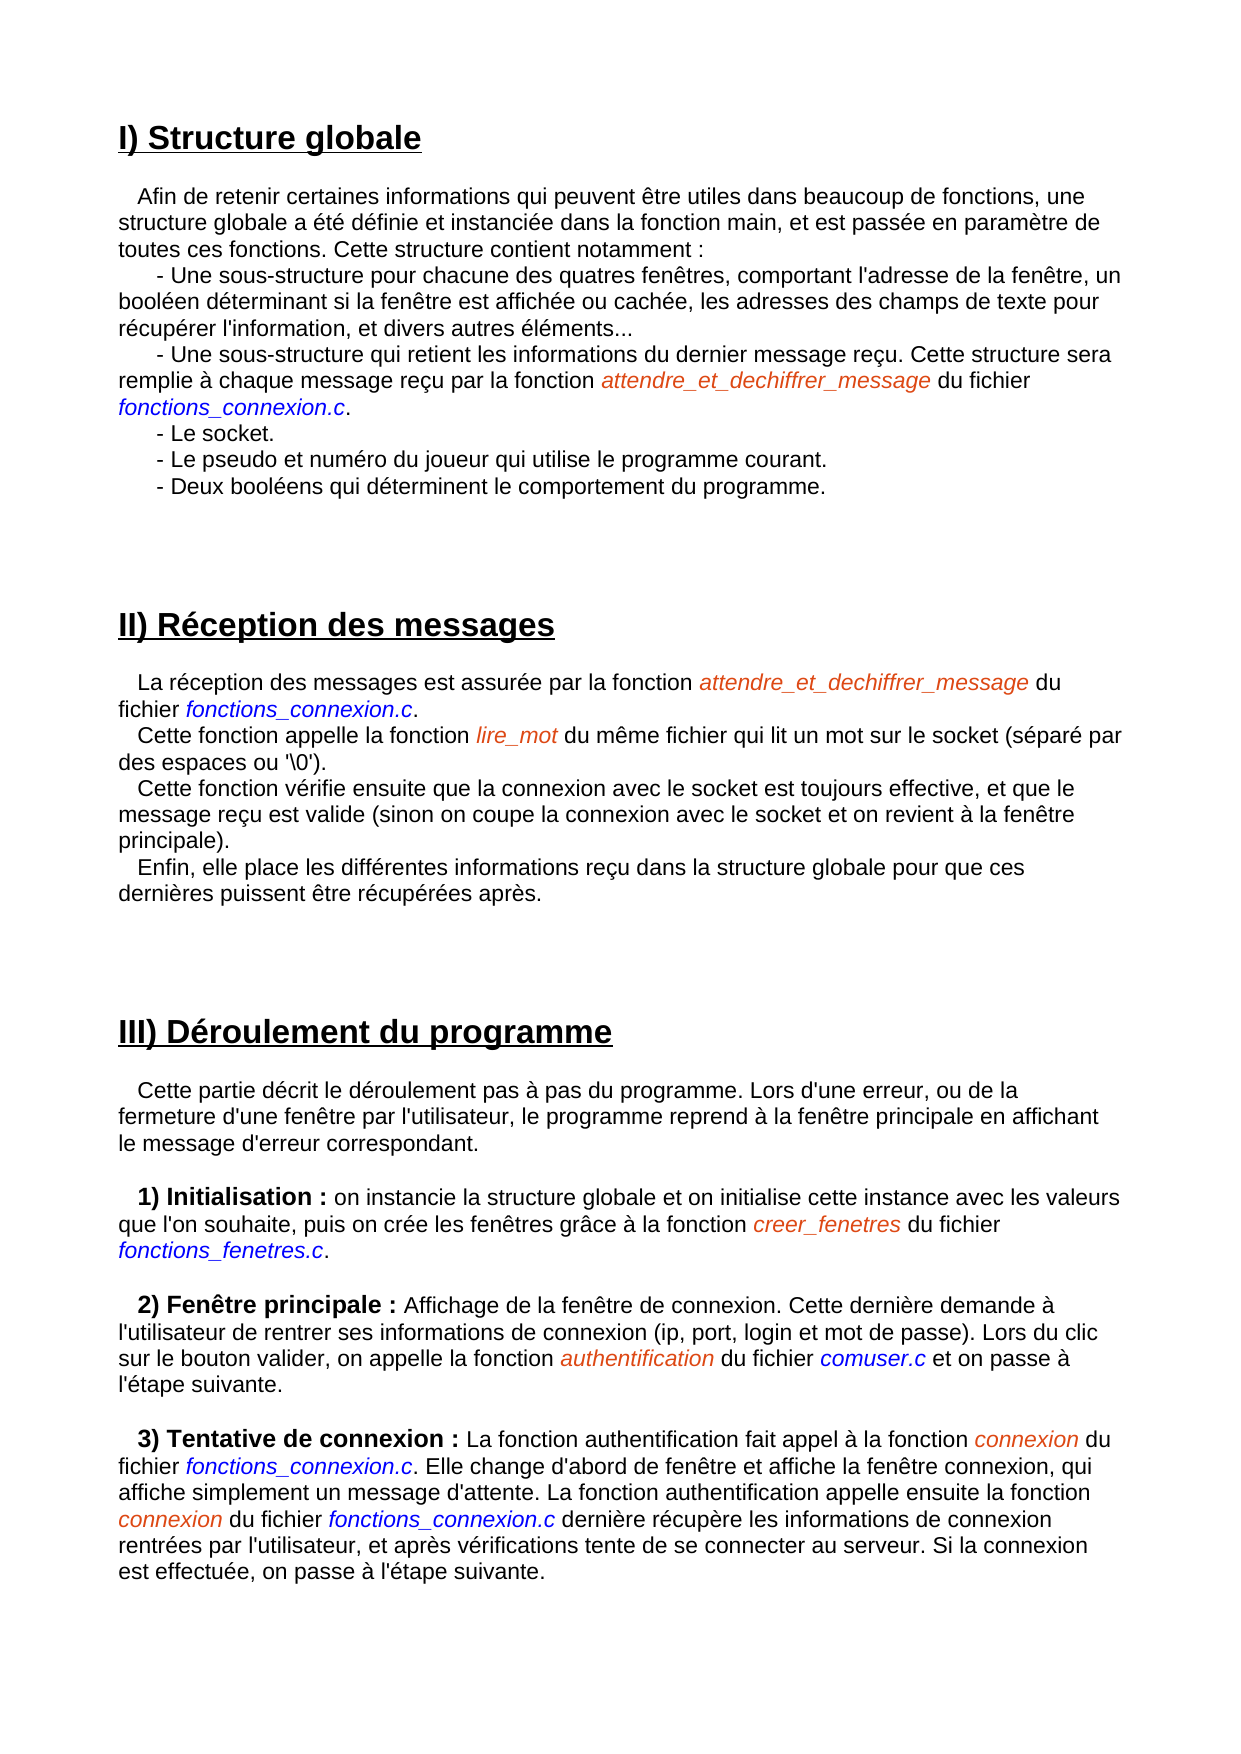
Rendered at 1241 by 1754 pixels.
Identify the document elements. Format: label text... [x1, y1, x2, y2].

text - Une sous-structure qui retient les informations du dernier message reçu. Cette structure sera remplie à chaque message reçu par la fonction attendre_et_dechiffrer_message du fichier fonctions_connexion.c. [118, 341, 1122, 420]
text Afin de retenir certaines informations qui peuvent être utiles dans beaucoup de fonctions, une structure globale a été définie et instanciée dans la fonction main, et est passée en paramètre de toutes ces fonctions. Cette structure contient notamment : [118, 183, 1122, 262]
text II) Réception des messages [118, 604, 1122, 643]
text 1) Initialisation : on instancie la structure globale et on initialise cette instance avec les valeurs que l'on souhaite, puis on crée les fenêtres grâce à la fonction creer_fenetres du fichier fonctions_fenetres.c. [118, 1182, 1122, 1264]
text - Le pseudo et numéro du joueur qui utilise le programme courant. [118, 446, 1122, 473]
text I) Structure globale [118, 118, 1122, 157]
text Enfin, elle place les différentes informations reçu dans la structure globale pour que ces dernières puissent être récupérées après. [118, 854, 1122, 907]
text - Une sous-structure pour chacune des quatres fenêtres, comportant l'adresse de la fenêtre, un booléen déterminant si la fenêtre est affichée ou cachée, les adresses des champs de texte pour récupérer l'information, et divers autres éléments... [118, 262, 1122, 341]
text Cette fonction vérifie ensuite que la connexion avec le socket est toujours effective, et que le message reçu est valide (sinon on coupe la connexion avec le socket et on revient à la fenêtre principale). [118, 775, 1122, 854]
text La réception des messages est assurée par la fonction attendre_et_dechiffrer_message du fichier fonctions_connexion.c. [118, 669, 1122, 722]
text 3) Tentative de connexion : La fonction authentification fait appel à la fonction connexion du fichier fonctions_connexion.c. Elle change d'abord de fenêtre et affiche la fenêtre connexion, qui affiche simplement un message d'attente. La fonction authentification appelle ensuite la fonction connexion du fichier fonctions_connexion.c dernière récupère les informations de connexion rentrées par l'utilisateur, et après vérifications tente de se connecter au serveur. Si la connexion est effectuée, on passe à l'étape suivante. [118, 1424, 1122, 1585]
text Cette fonction appelle la fonction lire_mot du même fichier qui lit un mot sur le socket (séparé par des espaces ou '\0'). [118, 722, 1122, 775]
text 2) Fenêtre principale : Affichage de la fenêtre de connexion. Cette dernière demande à l'utilisateur de rentrer ses informations de connexion (ip, port, login et mot de passe). Lors du clic sur le bouton valider, on appelle la fonction authentification du fichier comuser.c et on passe à l'étape suivante. [118, 1290, 1122, 1398]
text - Le socket. [118, 420, 1122, 446]
text Cette partie décrit le déroulement pas à pas du programme. Lors d'une erreur, ou de la fermeture d'une fenêtre par l'utilisateur, le programme reprend à la fenêtre principale en affichant le message d'erreur correspondant. [118, 1077, 1122, 1156]
text - Deux booléens qui déterminent le comportement du programme. [118, 473, 1122, 499]
text III) Déroulement du programme [118, 1012, 1122, 1050]
